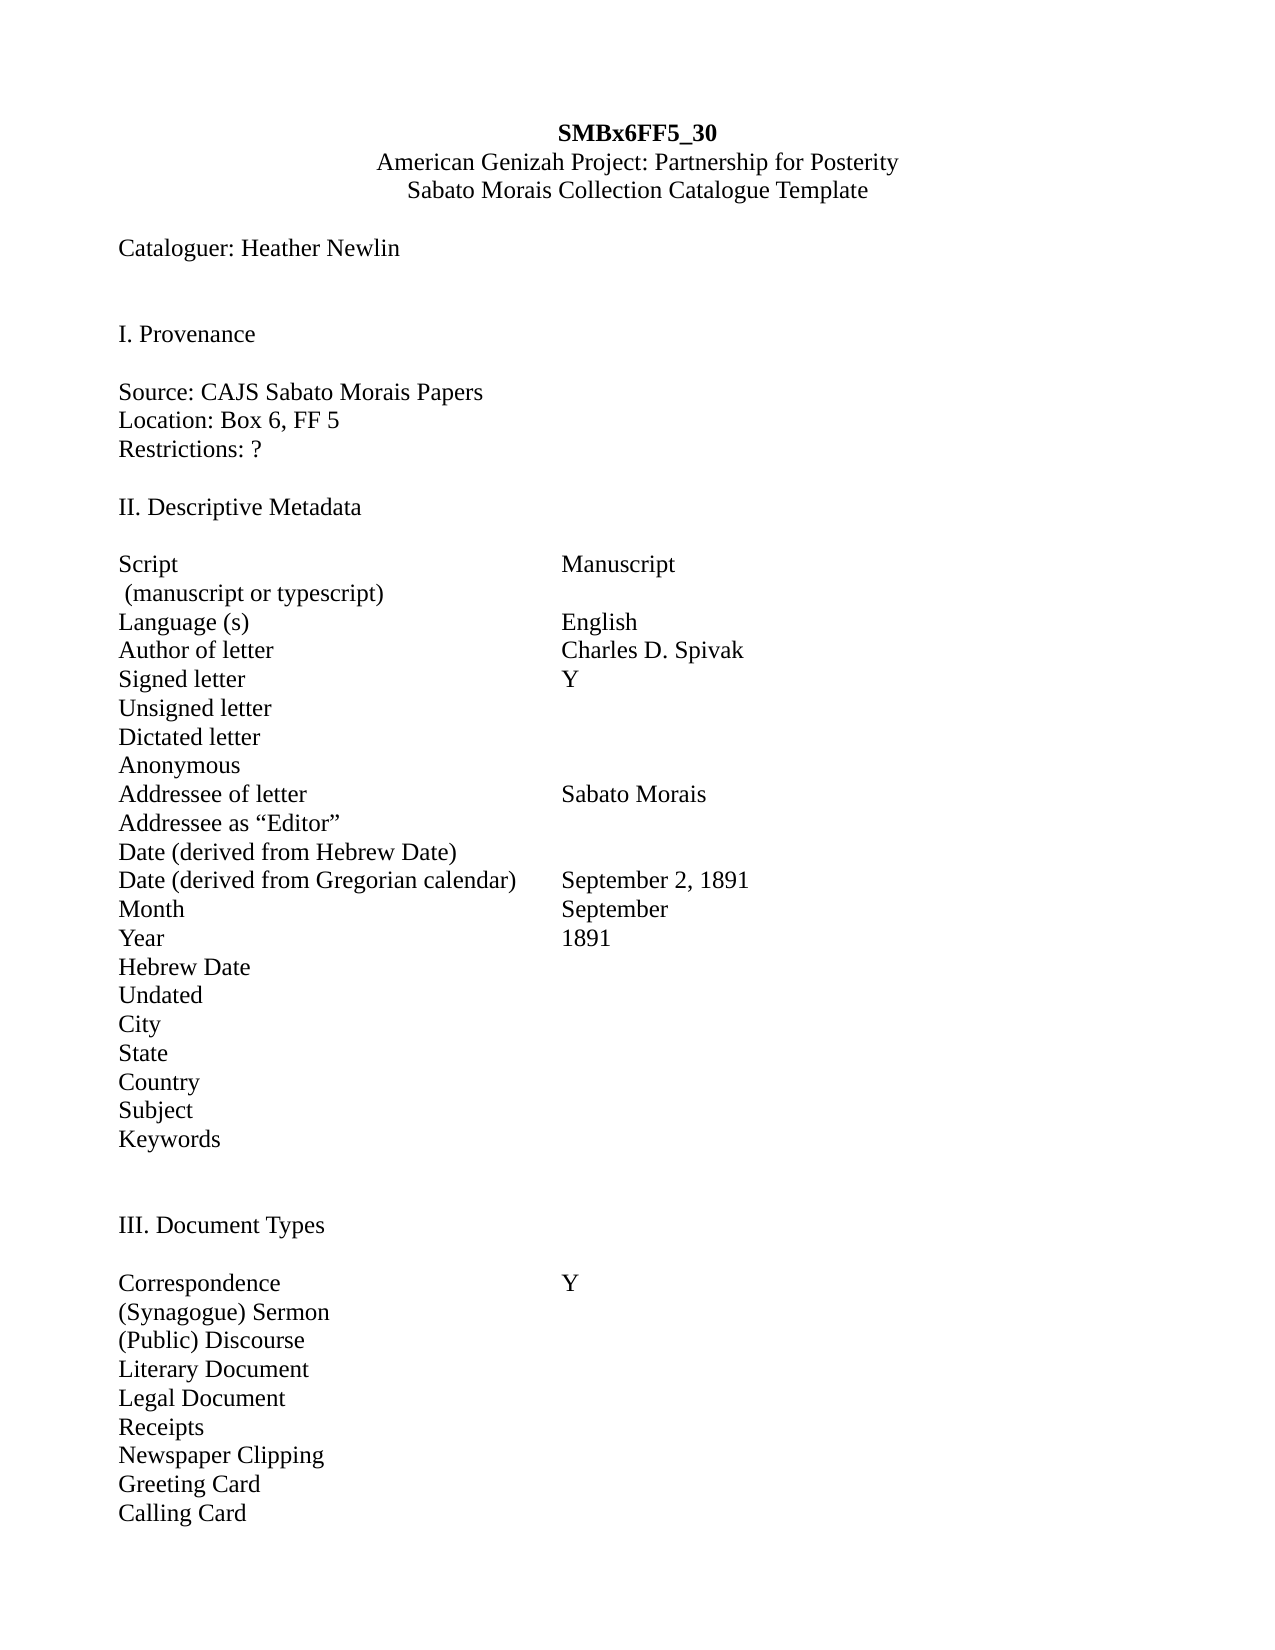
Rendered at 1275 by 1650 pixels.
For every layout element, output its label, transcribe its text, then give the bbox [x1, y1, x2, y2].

text Newspaper Clipping [118, 1441, 1157, 1469]
text Script Manuscript [118, 549, 1157, 578]
text Calling Card [118, 1498, 1157, 1527]
text Author of letter Charles D. Spivak [118, 636, 1157, 664]
text Addressee of letter Sabato Morais [118, 779, 1157, 808]
text City [118, 1009, 1157, 1038]
text Correspondence Y [118, 1268, 1157, 1297]
text Addressee as “Editor” [118, 808, 1157, 837]
text Dictated letter [118, 722, 1157, 751]
text II. Descriptive Metadata [118, 492, 1157, 521]
text Greeting Card [118, 1469, 1157, 1498]
text Anonymous [118, 751, 1157, 779]
text Literary Document [118, 1354, 1157, 1383]
text I. Provenance [118, 319, 1157, 348]
text State [118, 1038, 1157, 1067]
text (Synagogue) Sermon [118, 1297, 1157, 1326]
text Country [118, 1067, 1157, 1096]
text American Genizah Project: Partnership for Posterity [118, 147, 1157, 176]
text Month September [118, 894, 1157, 923]
text Date (derived from Hebrew Date) [118, 837, 1157, 866]
text Location: Box 6, FF 5 [118, 406, 1157, 434]
text Source: CAJS Sabato Morais Papers [118, 377, 1157, 406]
text Year 1891 [118, 923, 1157, 952]
text (manuscript or typescript) [118, 578, 1157, 607]
text Language (s) English [118, 607, 1157, 636]
text Cataloguer: Heather Newlin [118, 233, 1157, 262]
text Restrictions: ? [118, 434, 1157, 463]
text SMBx6FF5_30 [118, 118, 1157, 147]
text III. Document Types [118, 1211, 1157, 1239]
text Hebrew Date [118, 952, 1157, 981]
text Sabato Morais Collection Catalogue Template [118, 176, 1157, 204]
text Legal Document [118, 1383, 1157, 1412]
text (Public) Discourse [118, 1326, 1157, 1354]
text Subject [118, 1096, 1157, 1124]
text Undated [118, 981, 1157, 1009]
text Keywords [118, 1124, 1157, 1153]
text Date (derived from Gregorian calendar) September 2, 1891 [118, 866, 1157, 894]
text Signed letter Y [118, 664, 1157, 693]
text Receipts [118, 1412, 1157, 1441]
text Unsigned letter [118, 693, 1157, 722]
